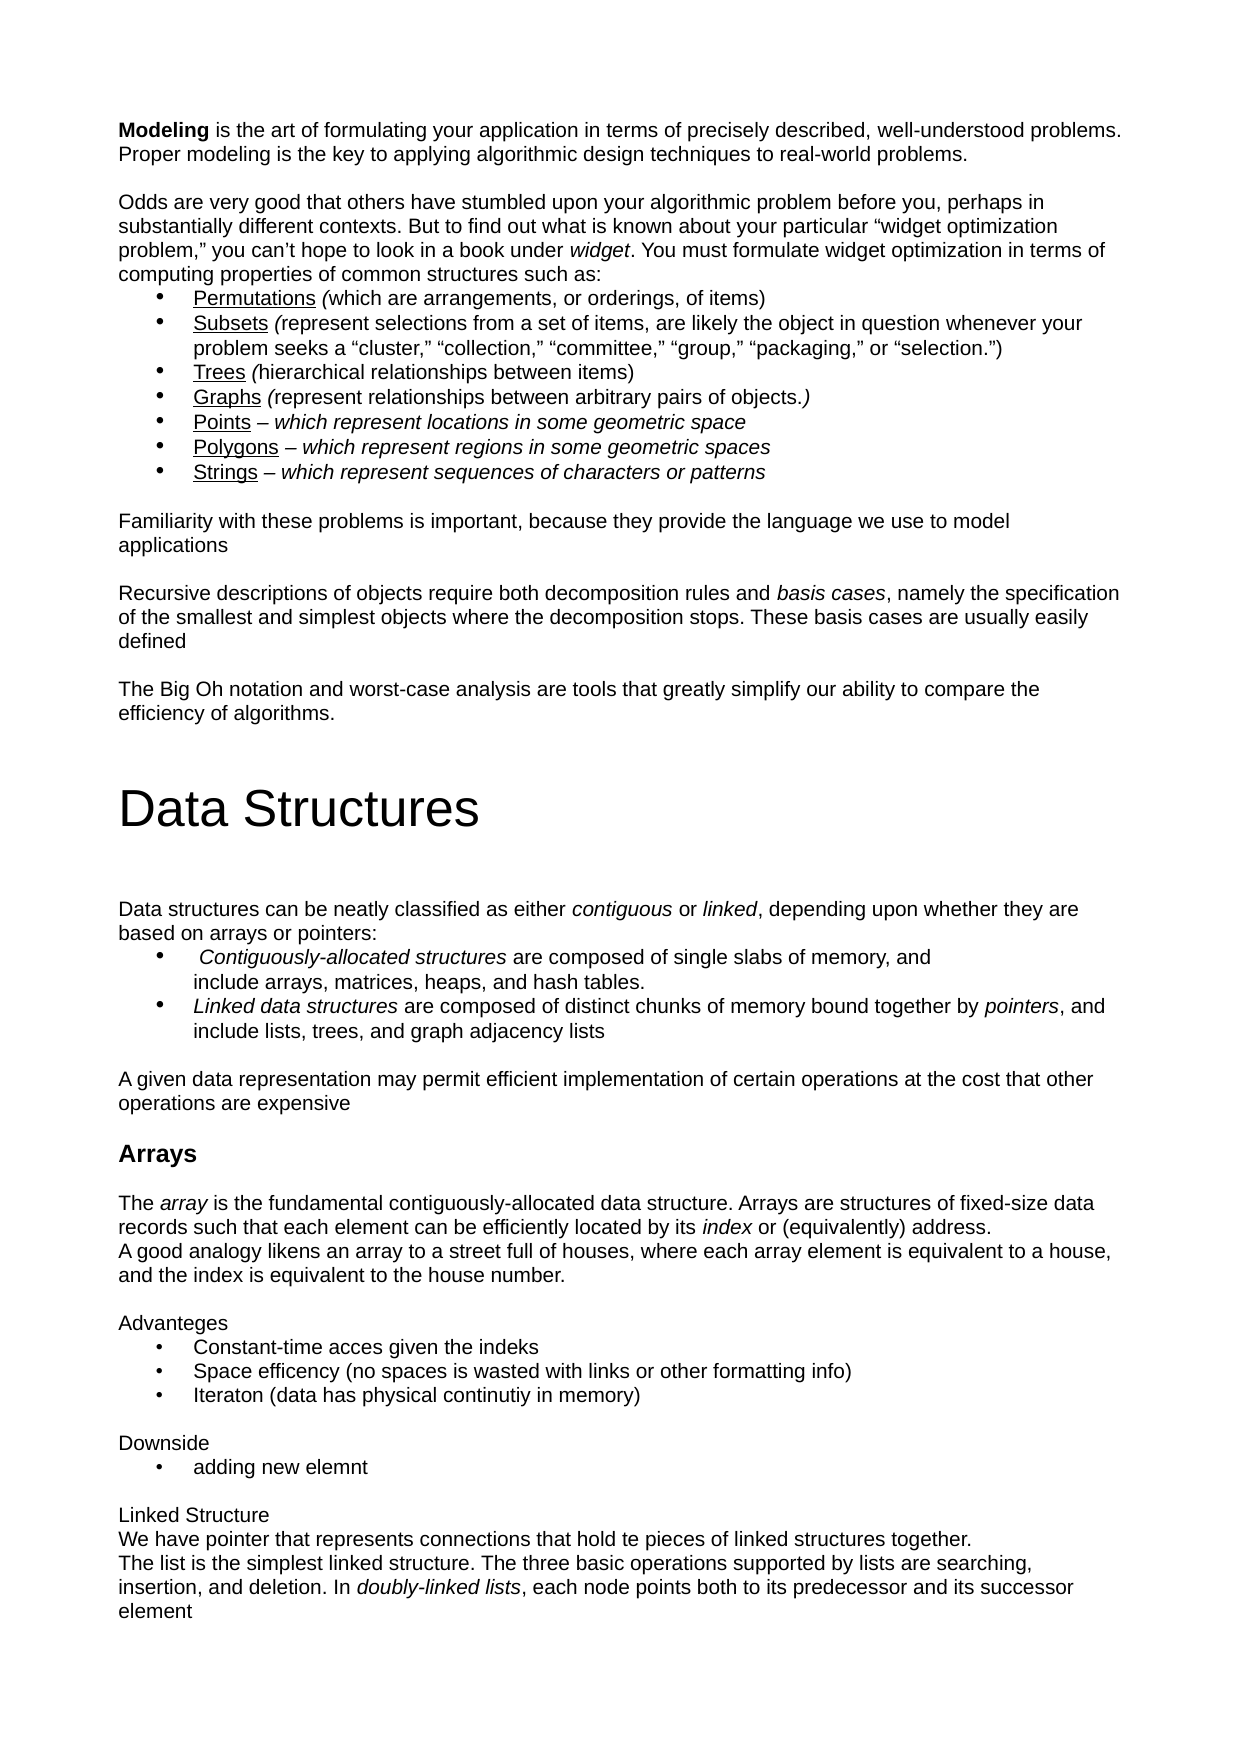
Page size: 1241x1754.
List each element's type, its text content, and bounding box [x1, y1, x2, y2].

list Subsets (represent selections from a set of items, are likely the object in question whenever your problem seeks a “cluster,” “collection,” “committee,” “group,” “packaging,” or “selection.”) [156, 311, 1122, 360]
text We have pointer that represents connections that hold te pieces of linked structures together. [118, 1527, 1122, 1551]
text Odds are very good that others have stumbled upon your algorithmic problem before you, perhaps in substantially different contexts. But to find out what is known about your particular “widget optimization problem,” you can’t hope to look in a book under widget. You must formulate widget optimization in terms of [118, 190, 1122, 262]
list Trees (hierarchical relationships between items) [156, 360, 1122, 385]
list Space efficency (no spaces is wasted with links or other formatting info) [156, 1359, 1122, 1383]
list Linked data structures are composed of distinct chunks of memory bound together by pointers, and include lists, trees, and graph adjacency lists [156, 994, 1122, 1043]
list adding new elemnt [156, 1455, 1122, 1479]
text Downside [118, 1431, 1122, 1455]
text Data Structures [118, 777, 1122, 837]
list Permutations (which are arrangements, or orderings, of items) [156, 286, 1122, 311]
list Contiguously-allocated structures are composed of single slabs of memory, and include arrays, matrices, heaps, and hash tables. [156, 945, 1122, 994]
text The list is the simplest linked structure. The three basic operations supported by lists are searching, insertion, and deletion. In doubly-linked lists, each node points both to its predecessor and its successor element [118, 1551, 1122, 1623]
text A given data representation may permit efficient implementation of certain operations at the cost that other operations are expensive [118, 1067, 1122, 1114]
list Points – which represent locations in some geometric space [156, 410, 1122, 435]
list Polygons – which represent regions in some geometric spaces [156, 435, 1122, 460]
text Advanteges [118, 1311, 1122, 1335]
text The Big Oh notation and worst-case analysis are tools that greatly simplify our ability to compare the efficiency of algorithms. [118, 676, 1122, 724]
text Modeling is the art of formulating your application in terms of precisely described, well-understood problems. Proper modeling is the key to applying algorithmic design techniques to real-world problems. [118, 118, 1122, 166]
list Constant-time acces given the indeks [156, 1335, 1122, 1359]
text Linked Structure [118, 1503, 1122, 1527]
text The array is the fundamental contiguously-allocated data structure. Arrays are structures of fixed-size data records such that each element can be efficiently located by its index or (equivalently) address. [118, 1191, 1122, 1239]
list Strings – which represent sequences of characters or patterns [156, 460, 1122, 485]
list Graphs (represent relationships between arbitrary pairs of objects.) [156, 385, 1122, 410]
list Iteraton (data has physical continutiy in memory) [156, 1383, 1122, 1407]
text Arrays [118, 1138, 1122, 1167]
text computing properties of common structures such as: [118, 262, 1122, 286]
text Familiarity with these problems is important, because they provide the language we use to model applications [118, 509, 1122, 557]
text Data structures can be neatly classified as either contiguous or linked, depending upon whether they are based on arrays or pointers: [118, 897, 1122, 945]
text A good analogy likens an array to a street full of houses, where each array element is equivalent to a house, and the index is equivalent to the house number. [118, 1239, 1122, 1287]
text Recursive descriptions of objects require both decomposition rules and basis cases, namely the specification of the smallest and simplest objects where the decomposition stops. These basis cases are usually easily defined [118, 581, 1122, 652]
